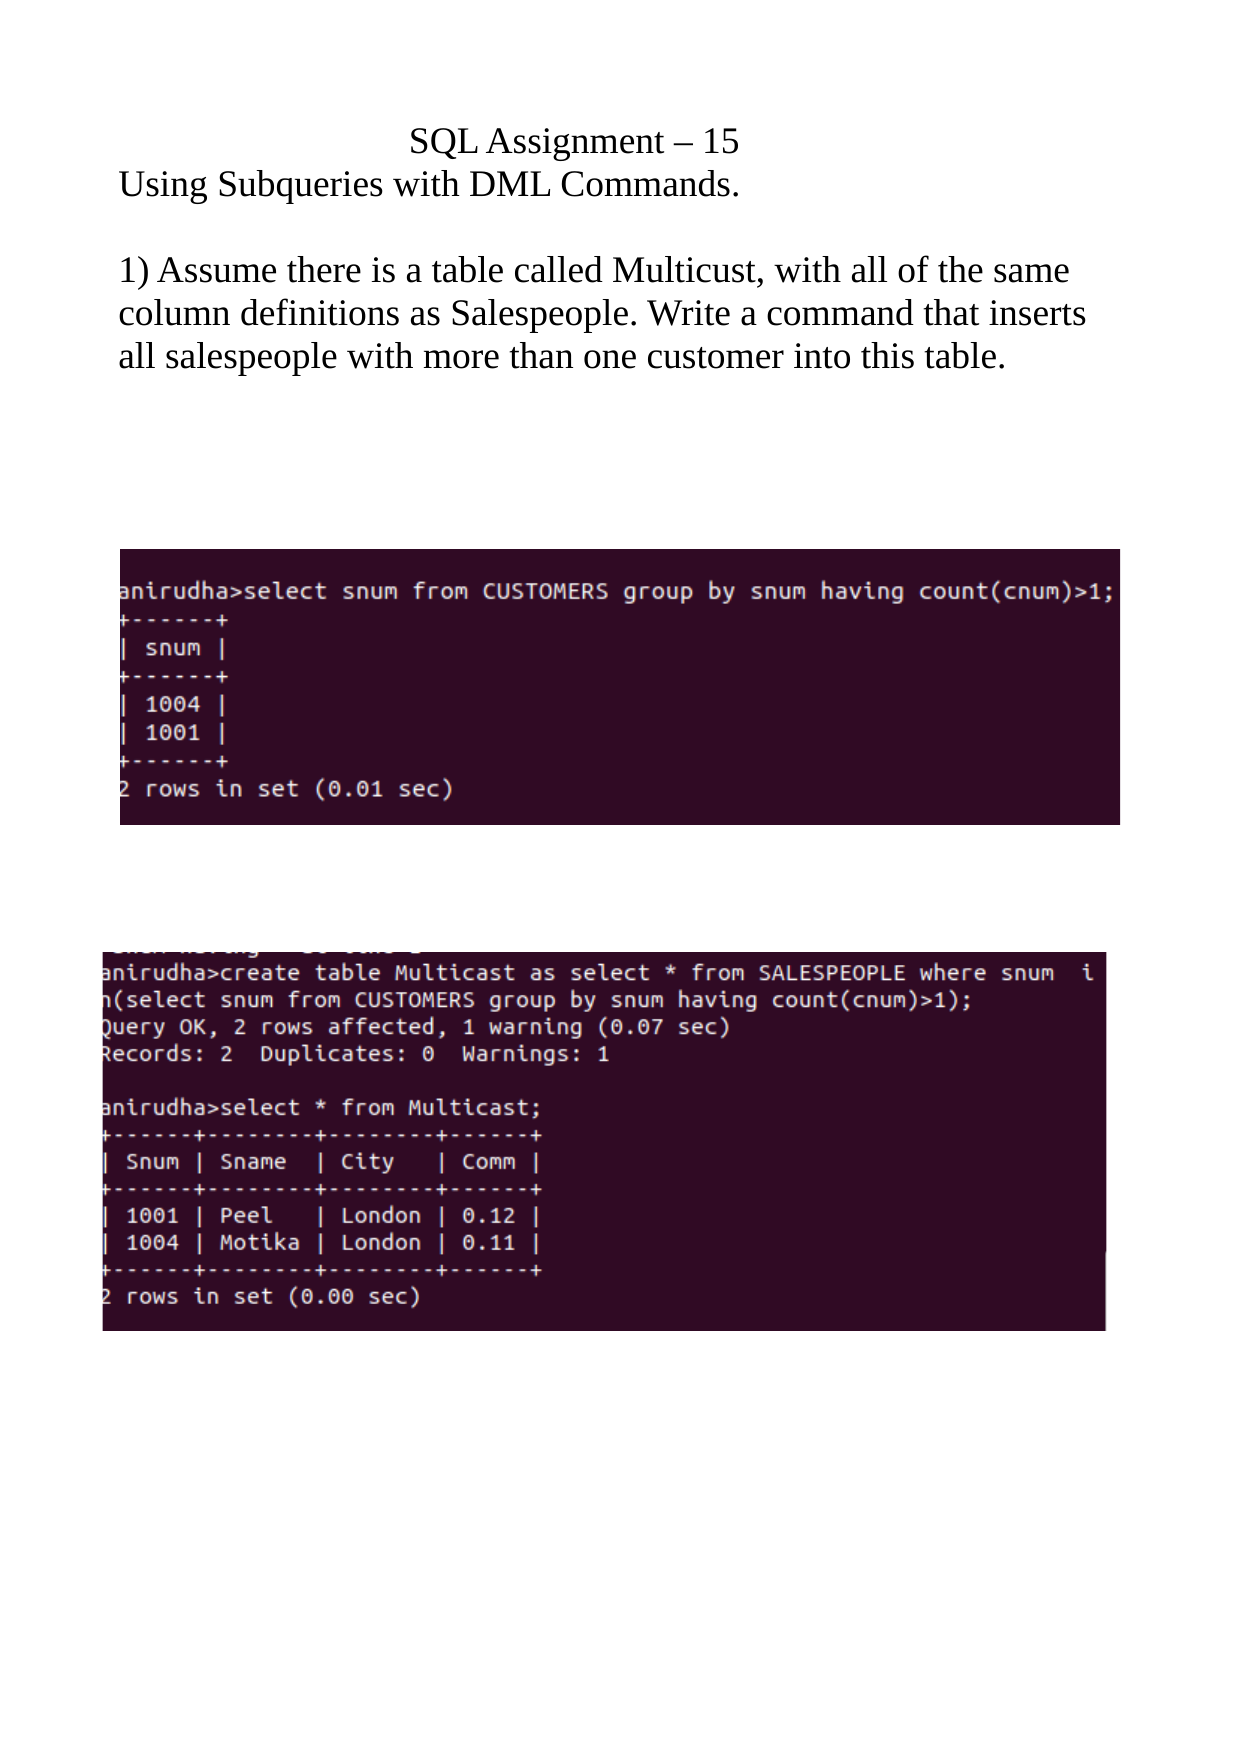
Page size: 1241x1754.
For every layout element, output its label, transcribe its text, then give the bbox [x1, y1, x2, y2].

text SQL Assignment – 15 [118, 118, 1122, 161]
text 1) Assume there is a table called Multicust, with all of the same column definitions as Salespeople. Write a command that inserts all salespeople with more than one customer into this table. [118, 247, 1122, 377]
picture [120, 549, 1121, 825]
picture [102, 952, 1107, 1331]
text Using Subqueries with DML Commands. [118, 161, 1122, 204]
